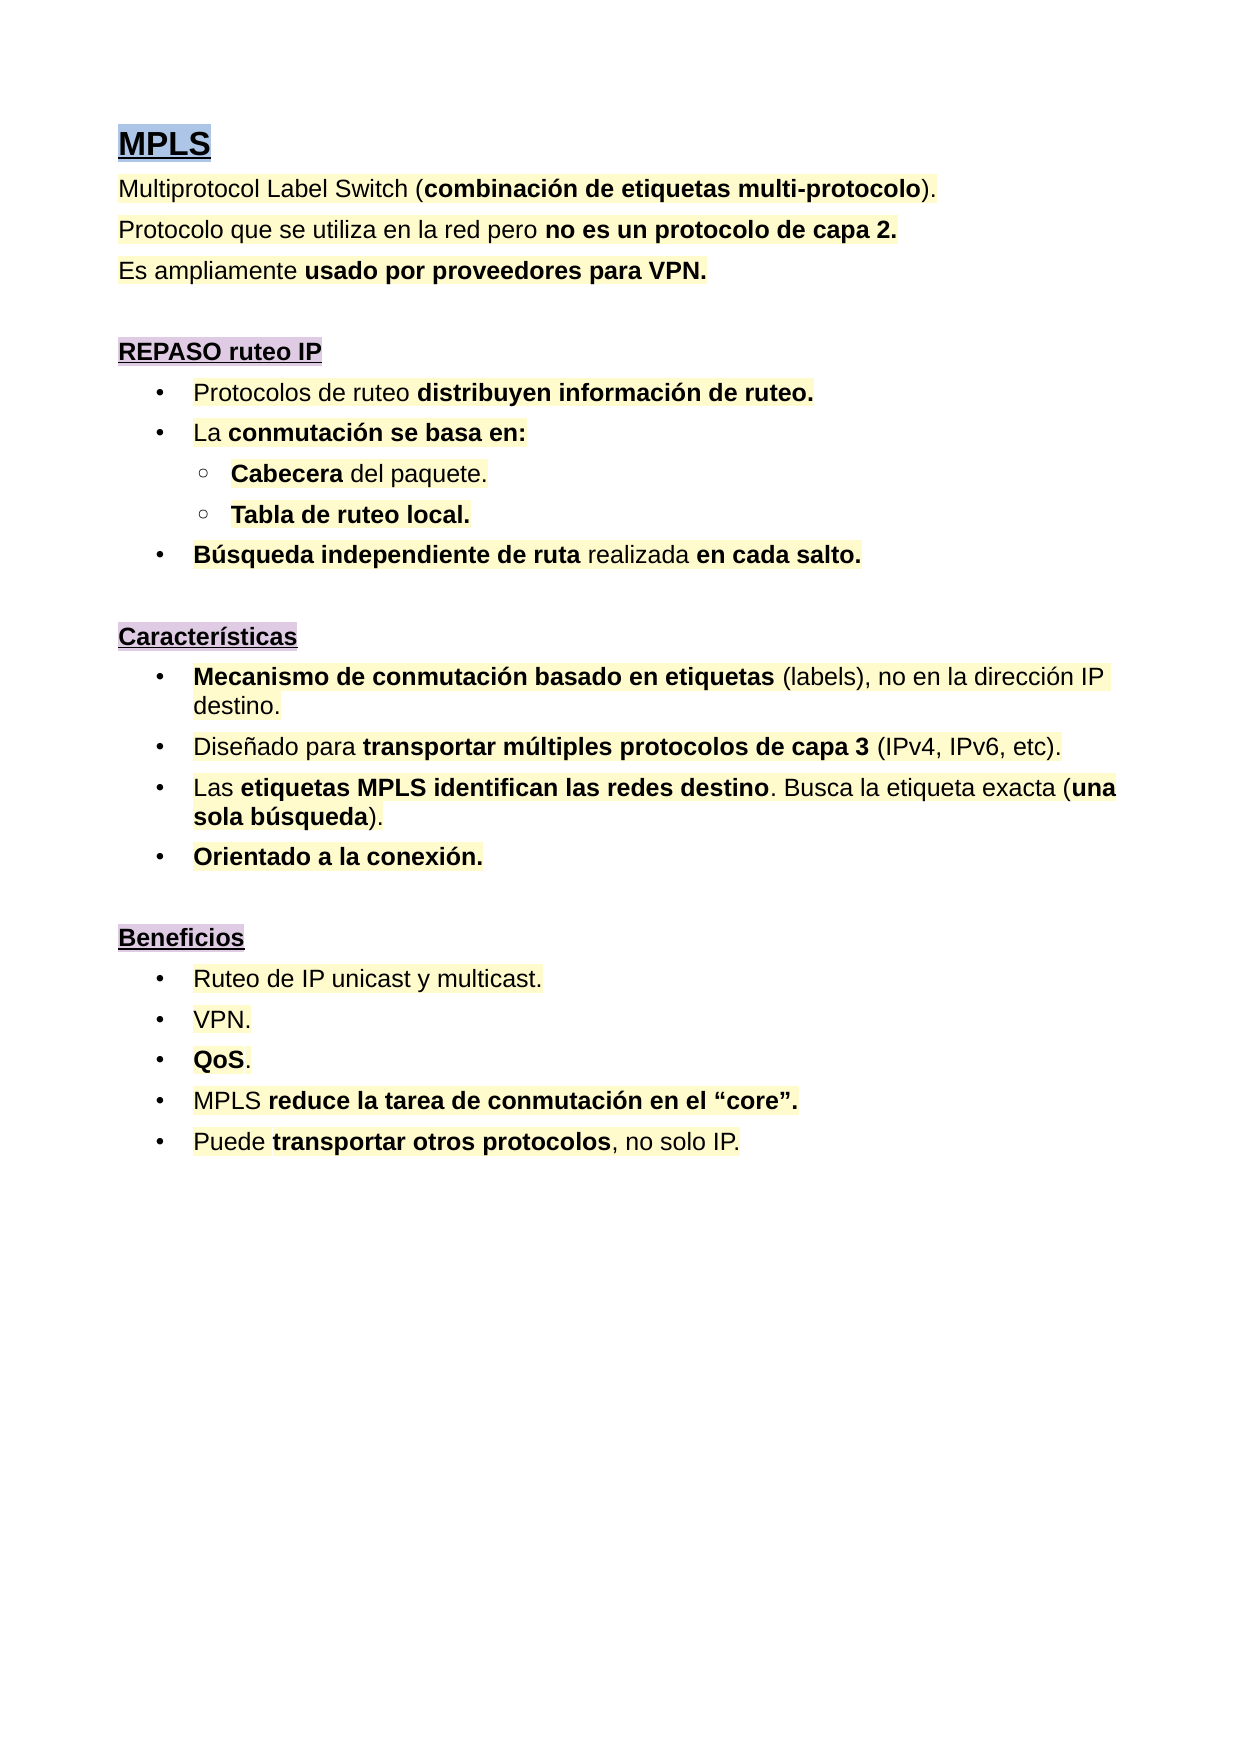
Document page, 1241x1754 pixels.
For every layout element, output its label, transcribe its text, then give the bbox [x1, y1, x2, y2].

list Diseñado para transportar múltiples protocolos de capa 3 (IPv4, IPv6, etc). [156, 732, 1122, 761]
list Orientado a la conexión. [156, 842, 1122, 871]
text REPASO ruteo IP [118, 337, 1122, 366]
list La conmutación se basa en: [156, 418, 1122, 447]
list Las etiquetas MPLS identifican las redes destino. Busca la etiqueta exacta (una sola búsqueda). [156, 773, 1122, 830]
list Cabecera del paquete. [193, 459, 1122, 488]
list Protocolos de ruteo distribuyen información de ruteo. [156, 377, 1122, 406]
list Puede transportar otros protocolos, no solo IP. [156, 1127, 1122, 1156]
text Es ampliamente usado por proveedores para VPN. [118, 256, 1122, 284]
list Tabla de ruteo local. [193, 500, 1122, 528]
list Ruteo de IP unicast y multicast. [156, 964, 1122, 993]
list Mecanismo de conmutación basado en etiquetas (labels), no en la dirección IP destino. [156, 662, 1122, 720]
list QoS. [156, 1046, 1122, 1074]
text Beneficios [118, 923, 1122, 952]
list MPLS reduce la tarea de conmutación en el “core”. [156, 1086, 1122, 1115]
list VPN. [156, 1005, 1122, 1034]
text Características [118, 622, 1122, 651]
text Protocolo que se utiliza en la red pero no es un protocolo de capa 2. [118, 215, 1122, 244]
text Multiprotocol Label Switch (combinación de etiquetas multi-protocolo). [118, 174, 1122, 203]
text MPLS [118, 124, 1122, 162]
list Búsqueda independiente de ruta realizada en cada salto. [156, 540, 1122, 569]
